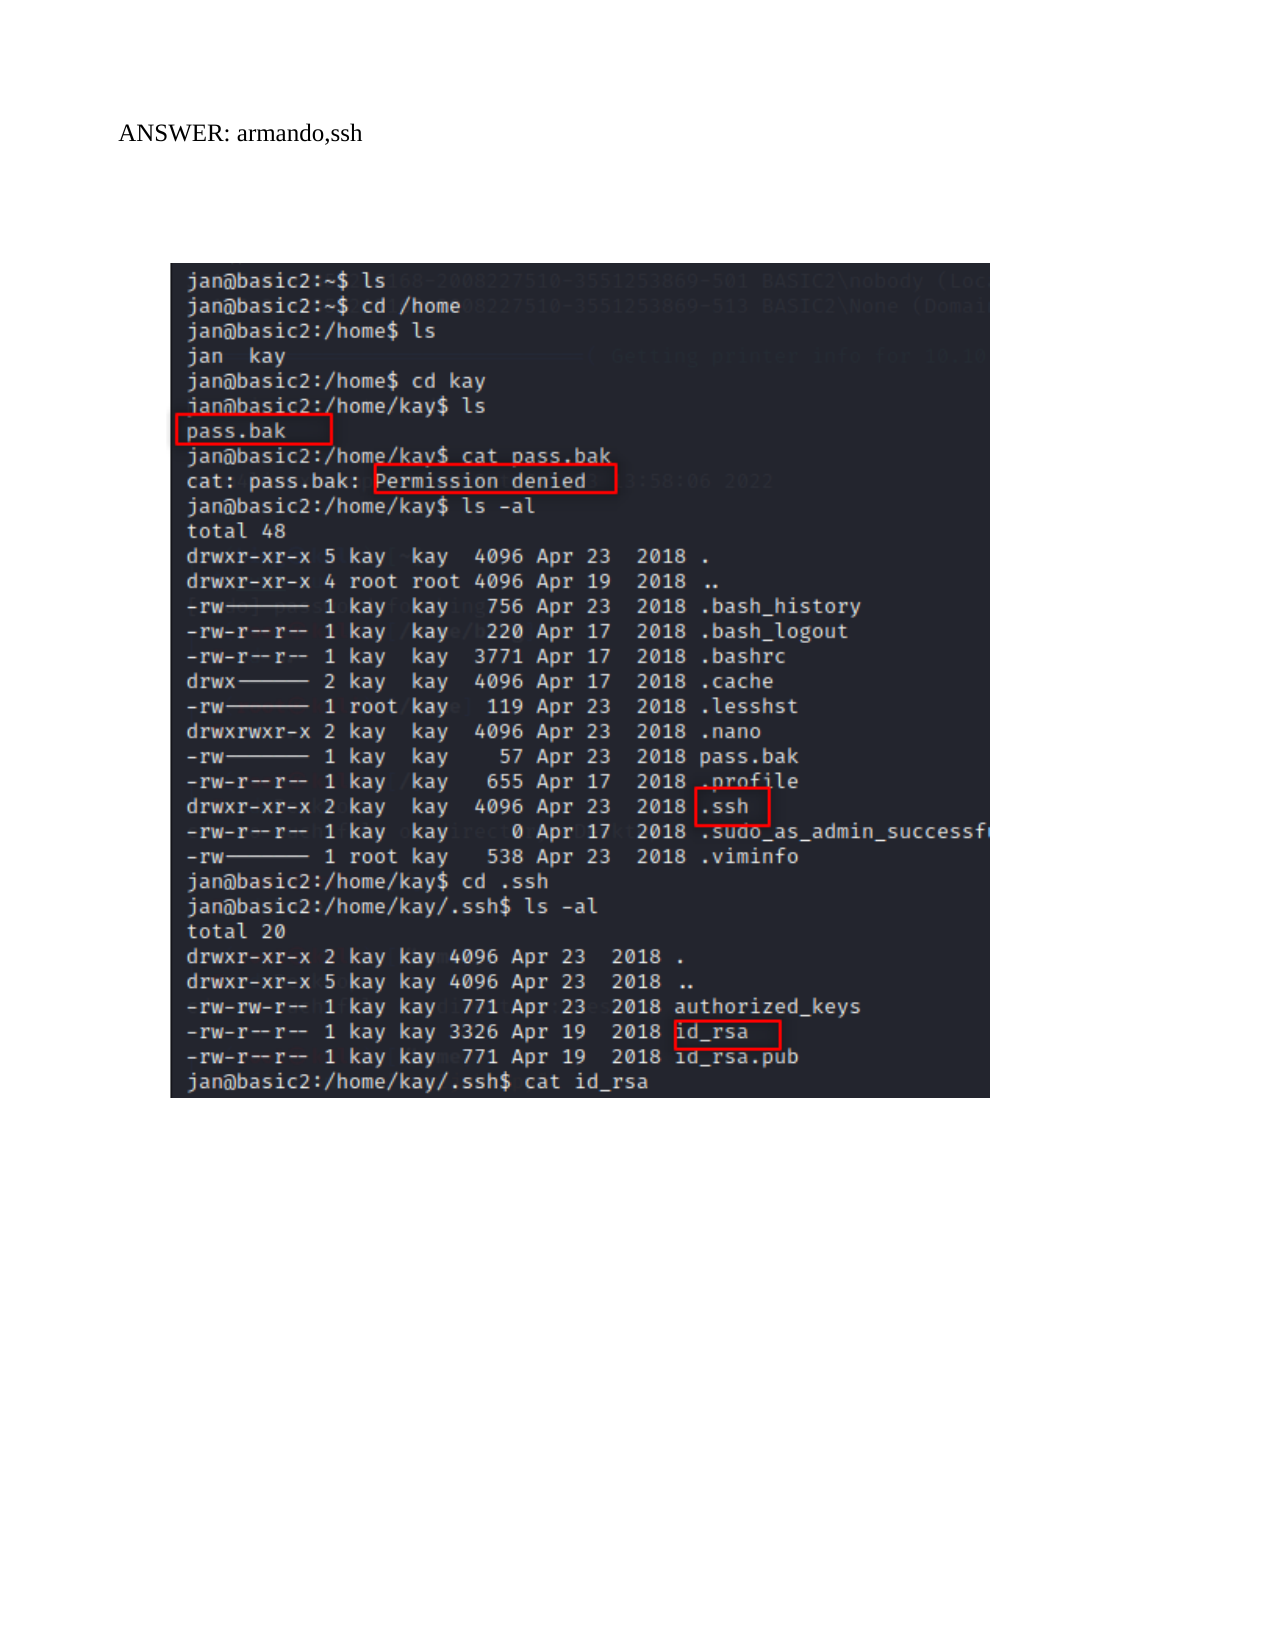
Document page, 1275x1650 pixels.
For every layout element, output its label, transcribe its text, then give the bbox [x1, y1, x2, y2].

picture [166, 263, 990, 1098]
text ANSWER: armando,ssh [118, 118, 1157, 147]
